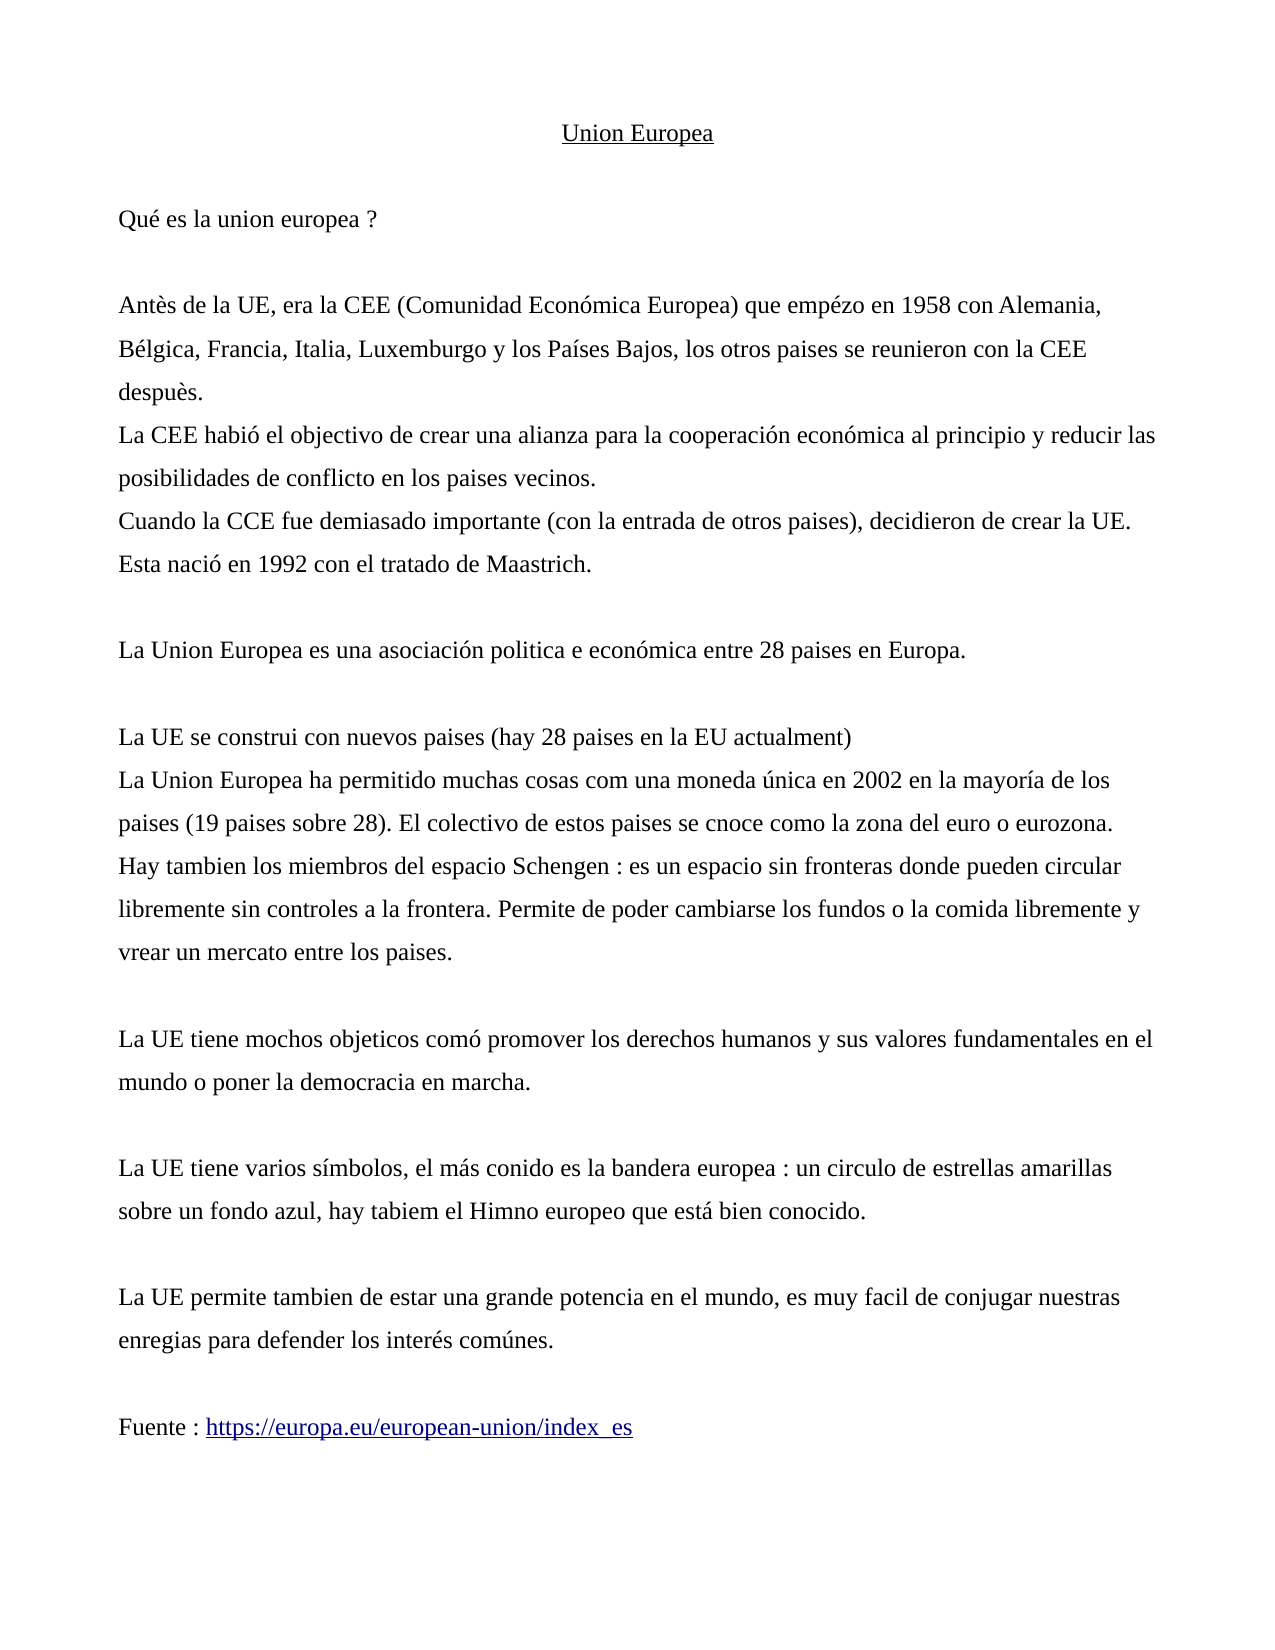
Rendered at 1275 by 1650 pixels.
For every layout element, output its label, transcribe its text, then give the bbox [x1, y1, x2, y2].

text La Union Europea ha permitido muchas cosas com una moneda única en 2002 en la mayoría de los paises (19 paises sobre 28). El colectivo de estos paises se cnoce como la zona del euro o eurozona. [118, 765, 1157, 837]
text La CEE habió el objectivo de crear una alianza para la cooperación económica al principio y reducir las posibilidades de conflicto en los paises vecinos. [118, 420, 1157, 492]
text Cuando la CCE fue demiasado importante (con la entrada de otros paises), decidieron de crear la UE. Esta nació en 1992 con el tratado de Maastrich. [118, 506, 1157, 578]
text La UE tiene varios símbolos, el más conido es la bandera europea : un circulo de estrellas amarillas sobre un fondo azul, hay tabiem el Himno europeo que está bien conocido. [118, 1153, 1157, 1225]
text Hay tambien los miembros del espacio Schengen : es un espacio sin fronteras donde pueden circular libremente sin controles a la frontera. Permite de poder cambiarse los fundos o la comida libremente y vrear un mercato entre los paises. [118, 851, 1157, 966]
text Qué es la union europea ? [118, 204, 1157, 233]
text La Union Europea es una asociación politica e económica entre 28 paises en Europa. [118, 636, 1157, 664]
text La UE tiene mochos objeticos comó promover los derechos humanos y sus valores fundamentales en el mundo o poner la democracia en marcha. [118, 1024, 1157, 1096]
text La UE permite tambien de estar una grande potencia en el mundo, es muy facil de conjugar nuestras enregias para defender los interés comúnes. [118, 1282, 1157, 1354]
text Fuente : https://europa.eu/european-union/index_es [118, 1412, 1157, 1441]
text Union Europea [118, 118, 1157, 147]
text La UE se construi con nuevos paises (hay 28 paises en la EU actualment) [118, 722, 1157, 751]
text Antès de la UE, era la CEE (Comunidad Económica Europea) que empézo en 1958 con Alemania, Bélgica, Francia, Italia, Luxemburgo y los Países Bajos, los otros paises se reunieron con la CEE despuès. [118, 291, 1157, 406]
